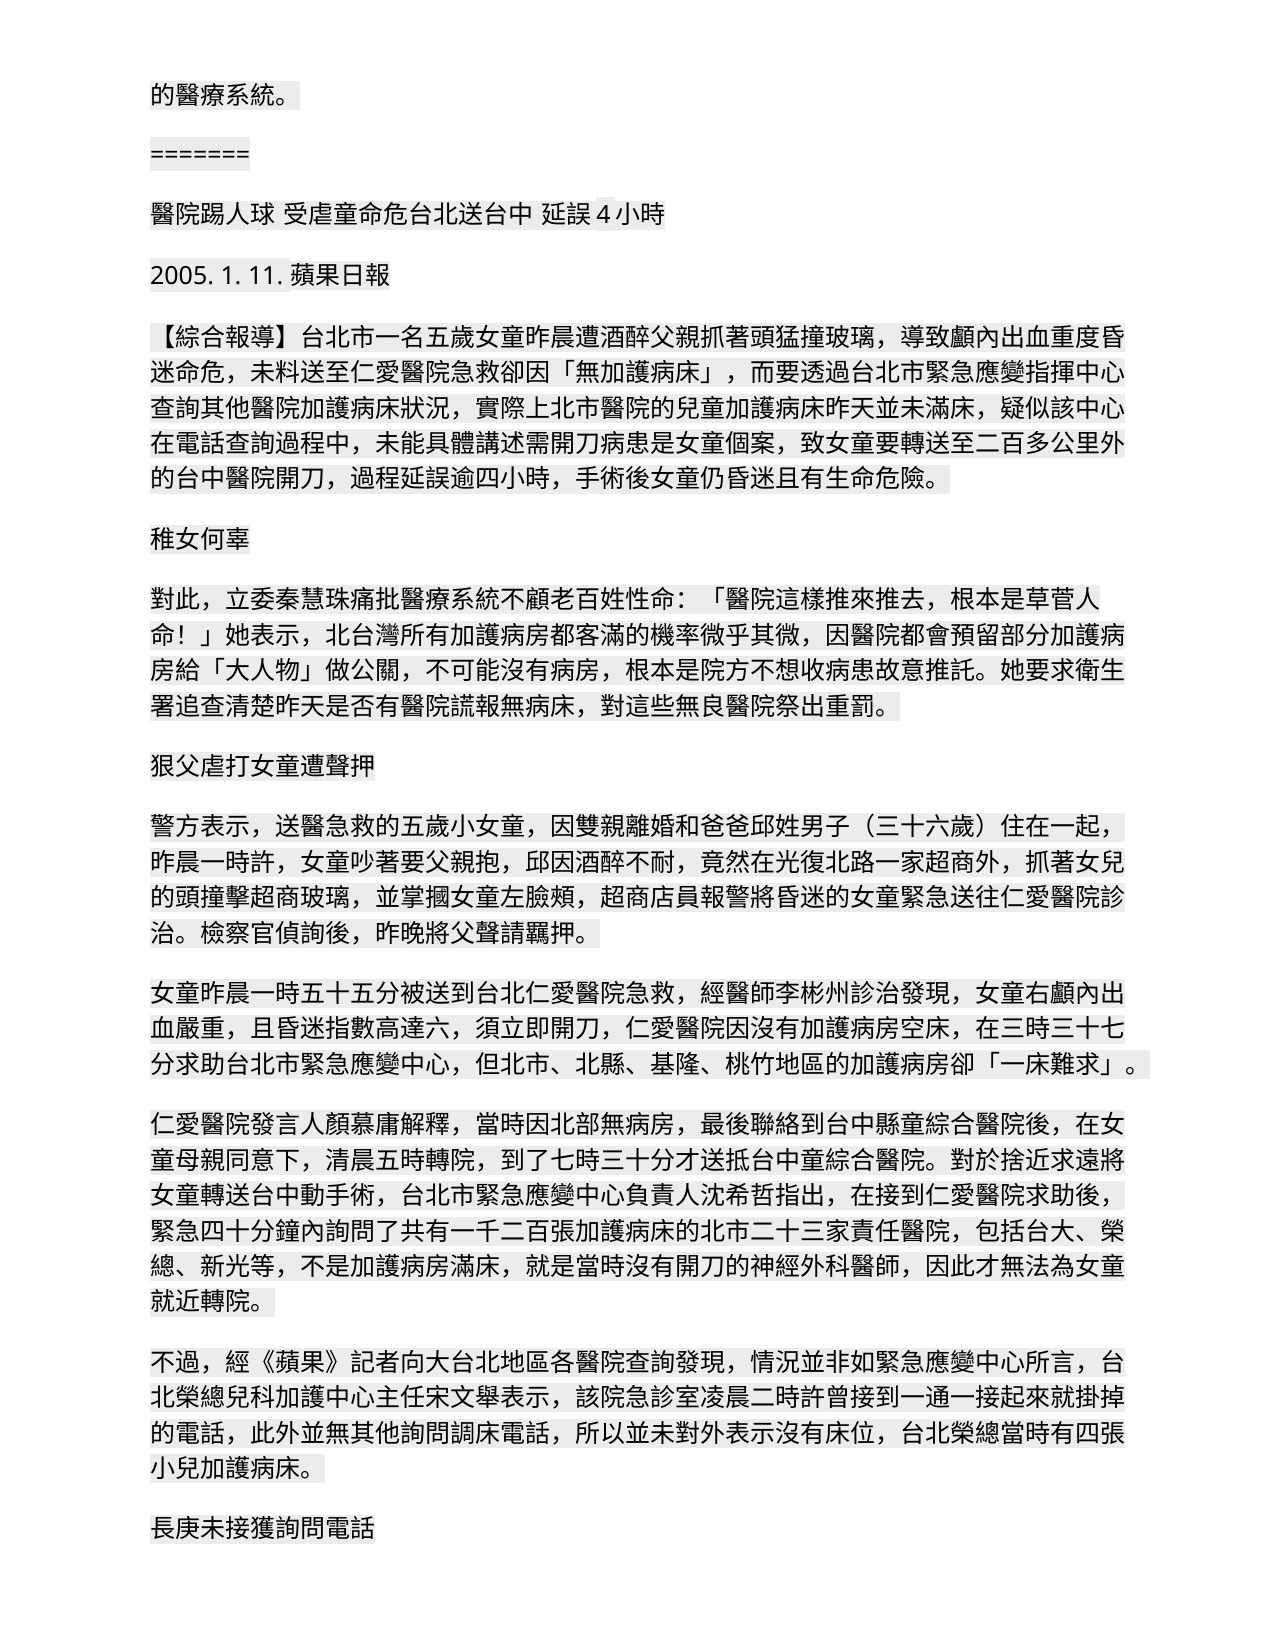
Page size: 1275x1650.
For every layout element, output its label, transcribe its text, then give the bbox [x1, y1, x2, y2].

text 仁愛醫院發言人顏慕庸解釋，當時因北部無病房，最後聯絡到台中縣童綜合醫院後，在女童母親同意下，清晨五時轉院，到了七時三十分才送抵台中童綜合醫院。對於捨近求遠將女童轉送台中動手術，台北市緊急應變中心負責人沈希哲指出，在接到仁愛醫院求助後，緊急四十分鐘內詢問了共有一千二百張加護病床的北市二十三家責任醫院，包括台大、榮總、新光等，不是加護病房滿床，就是當時沒有開刀的神經外科醫師，因此才無法為女童就近轉院。 [150, 1104, 1125, 1317]
text 女童昨晨一時五十五分被送到台北仁愛醫院急救，經醫師李彬州診治發現，女童右顱內出血嚴重，且昏迷指數高達六，須立即開刀，仁愛醫院因沒有加護病房空床，在三時三十七分求助台北市緊急應變中心，但北市、北縣、基隆、桃竹地區的加護病房卻「一床難求」。 [150, 973, 1125, 1079]
text 不過，經《蘋果》記者向大台北地區各醫院查詢發現，情況並非如緊急應變中心所言，台北榮總兒科加護中心主任宋文舉表示，該院急診室凌晨二時許曾接到一通一接起來就掛掉的電話，此外並無其他詢問調床電話，所以並未對外表示沒有床位，台北榮總當時有四張小兒加護病床。 [150, 1342, 1125, 1483]
text ======= [150, 135, 1125, 171]
text 警方表示，送醫急救的五歲小女童，因雙親離婚和爸爸邱姓男子（三十六歲）住在一起，昨晨一時許，女童吵著要父親抱，邱因酒醉不耐，竟然在光復北路一家超商外，抓著女兒的頭撞擊超商玻璃，並掌摑女童左臉頰，超商店員報警將昏迷的女童緊急送往仁愛醫院診治。檢察官偵詢後，昨晚將父聲請羈押。 [150, 806, 1125, 948]
text 【綜合報導】台北市一名五歲女童昨晨遭酒醉父親抓著頭猛撞玻璃，導致顱內出血重度昏迷命危，未料送至仁愛醫院急救卻因「無加護病床」，而要透過台北市緊急應變指揮中心查詢其他醫院加護病床狀況，實際上北市醫院的兒童加護病床昨天並未滿床，疑似該中心在電話查詢過程中，未能具體講述需開刀病患是女童個案，致女童要轉送至二百多公里外的台中醫院開刀，過程延誤逾四小時，手術後女童仍昏迷且有生命危險。 [150, 317, 1125, 494]
text 醫院踢人球 受虐童命危台北送台中 延誤4小時 [150, 196, 1125, 231]
text 狠父虐打女童遭聲押 [150, 746, 1125, 781]
text 長庚未接獲詢問電話 [150, 1508, 1125, 1544]
text 對此，立委秦慧珠痛批醫療系統不顧老百姓性命：「醫院這樣推來推去，根本是草菅人命！」她表示，北台灣所有加護病房都客滿的機率微乎其微，因醫院都會預留部分加護病房給「大人物」做公關，不可能沒有病房，根本是院方不想收病患故意推託。她要求衛生署追查清楚昨天是否有醫院謊報無病床，對這些無良醫院祭出重罰。 [150, 579, 1125, 721]
text 2005. 1. 11. 蘋果日報 [150, 256, 1125, 292]
text 的醫療系統。 [150, 75, 1125, 110]
text 稚女何辜 [150, 519, 1125, 554]
